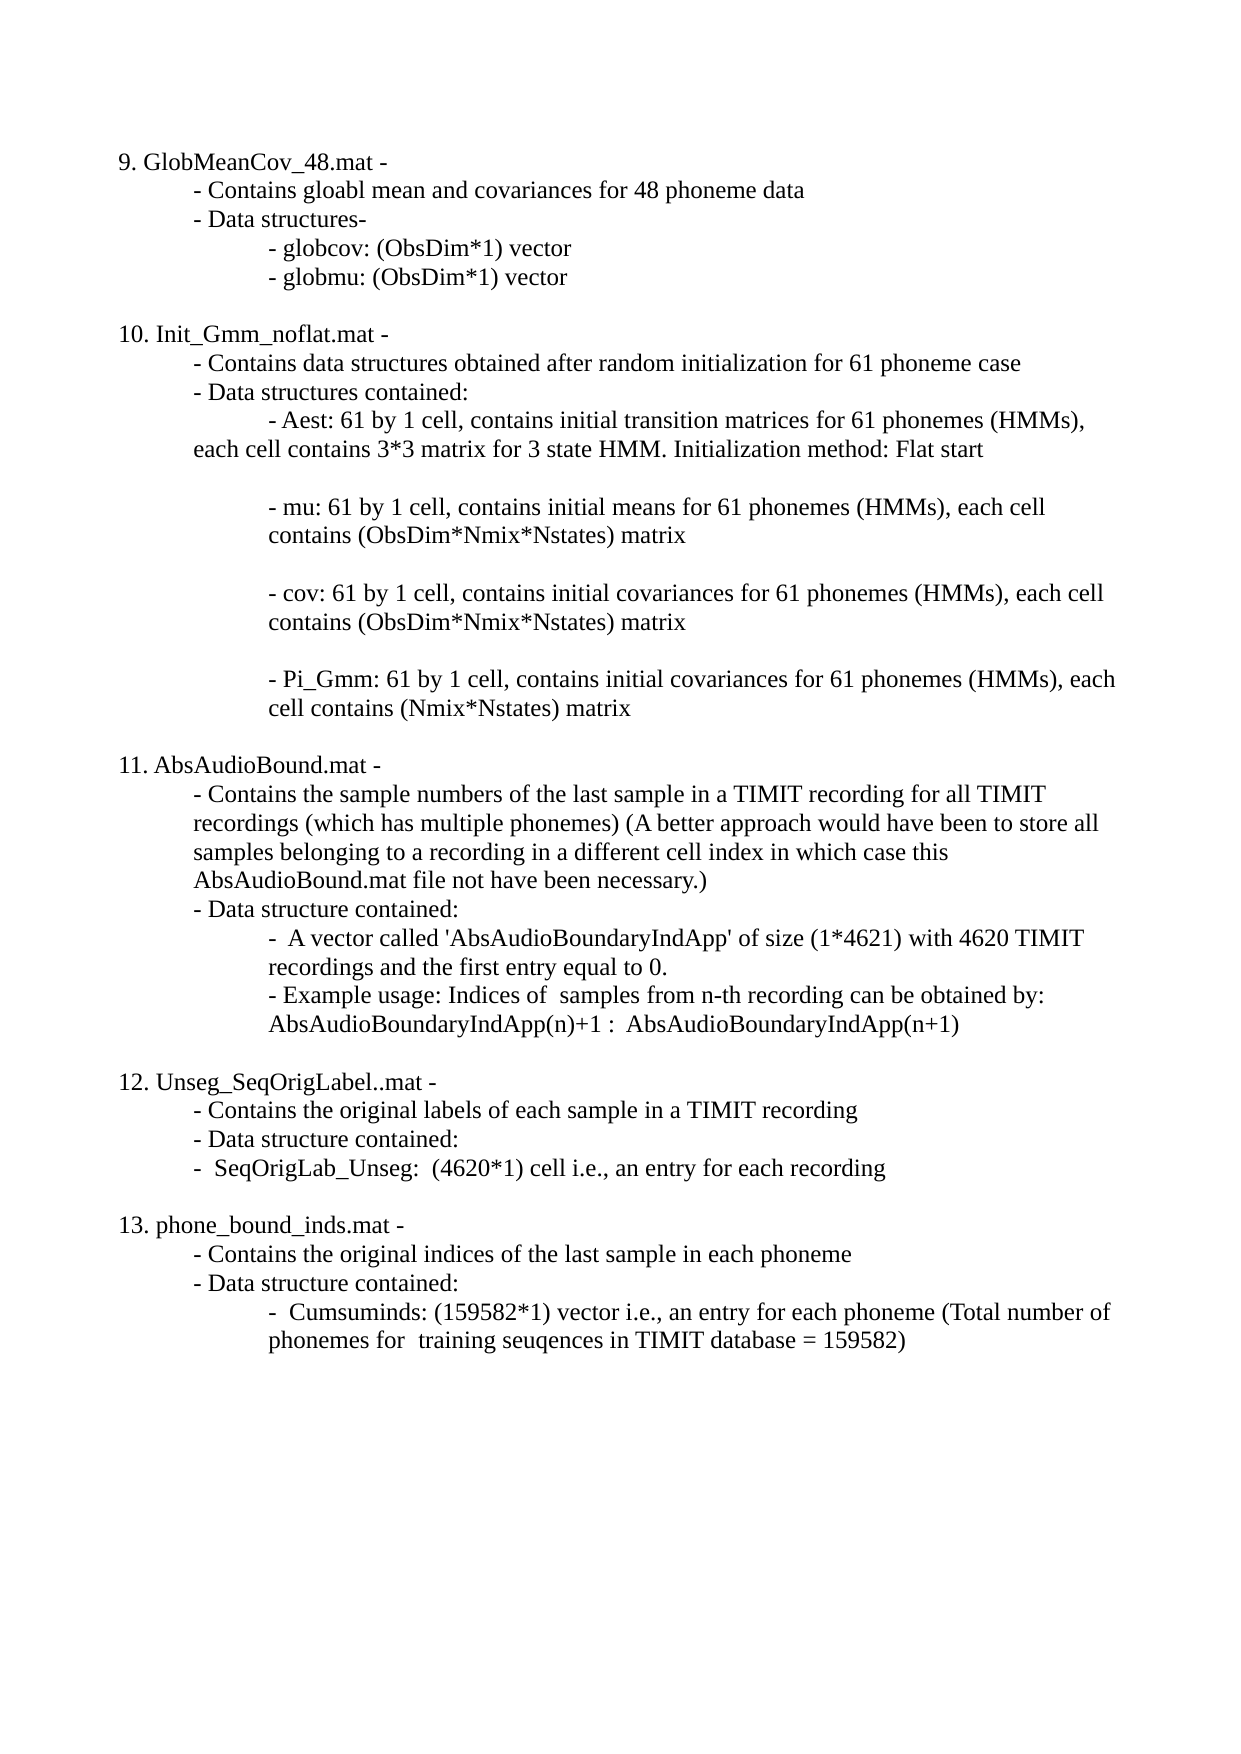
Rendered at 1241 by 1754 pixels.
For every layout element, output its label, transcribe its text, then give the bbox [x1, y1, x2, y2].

text - Example usage: Indices of samples from n-th recording can be obtained by: AbsAudioBoundaryIndApp(n)+1 : AbsAudioBoundaryIndApp(n+1) [118, 981, 1122, 1038]
text - Contains the original labels of each sample in a TIMIT recording [118, 1096, 1122, 1124]
text - Data structure contained: [118, 894, 1122, 923]
text - Aest: 61 by 1 cell, contains initial transition matrices for 61 phonemes (HMMs), each cell contains 3*3 matrix for 3 state HMM. Initialization method: Flat start [118, 406, 1122, 463]
text 10. Init_Gmm_noflat.mat - [118, 319, 1122, 348]
text - A vector called 'AbsAudioBoundaryIndApp' of size (1*4621) with 4620 TIMIT recordings and the first entry equal to 0. [118, 923, 1122, 981]
text - mu: 61 by 1 cell, contains initial means for 61 phonemes (HMMs), each cell contains (ObsDim*Nmix*Nstates) matrix [118, 492, 1122, 549]
text 11. AbsAudioBound.mat - [118, 751, 1122, 779]
text - Contains the original indices of the last sample in each phoneme [118, 1239, 1122, 1268]
text - cov: 61 by 1 cell, contains initial covariances for 61 phonemes (HMMs), each cell contains (ObsDim*Nmix*Nstates) matrix [118, 578, 1122, 636]
text - SeqOrigLab_Unseg: (4620*1) cell i.e., an entry for each recording [118, 1153, 1122, 1182]
text - Contains data structures obtained after random initialization for 61 phoneme case [118, 348, 1122, 377]
text - Contains gloabl mean and covariances for 48 phoneme data [118, 176, 1122, 204]
text 12. Unseg_SeqOrigLabel..mat - [118, 1067, 1122, 1096]
text - Cumsuminds: (159582*1) vector i.e., an entry for each phoneme (Total number of phonemes for training seuqences in TIMIT database = 159582) [118, 1297, 1122, 1354]
text - Data structures contained: [118, 377, 1122, 406]
text - globcov: (ObsDim*1) vector [118, 233, 1122, 262]
text 9. GlobMeanCov_48.mat - [118, 147, 1122, 176]
text - Data structure contained: [118, 1268, 1122, 1297]
text - Pi_Gmm: 61 by 1 cell, contains initial covariances for 61 phonemes (HMMs), each cell contains (Nmix*Nstates) matrix [118, 664, 1122, 722]
text - Data structure contained: [118, 1124, 1122, 1153]
text 13. phone_bound_inds.mat - [118, 1211, 1122, 1239]
text - Contains the sample numbers of the last sample in a TIMIT recording for all TIMIT recordings (which has multiple phonemes) (A better approach would have been to store all samples belonging to a recording in a different cell index in which case this AbsAudioBound.mat file not have been necessary.) [118, 779, 1122, 894]
text - Data structures- [118, 204, 1122, 233]
text - globmu: (ObsDim*1) vector [118, 262, 1122, 291]
